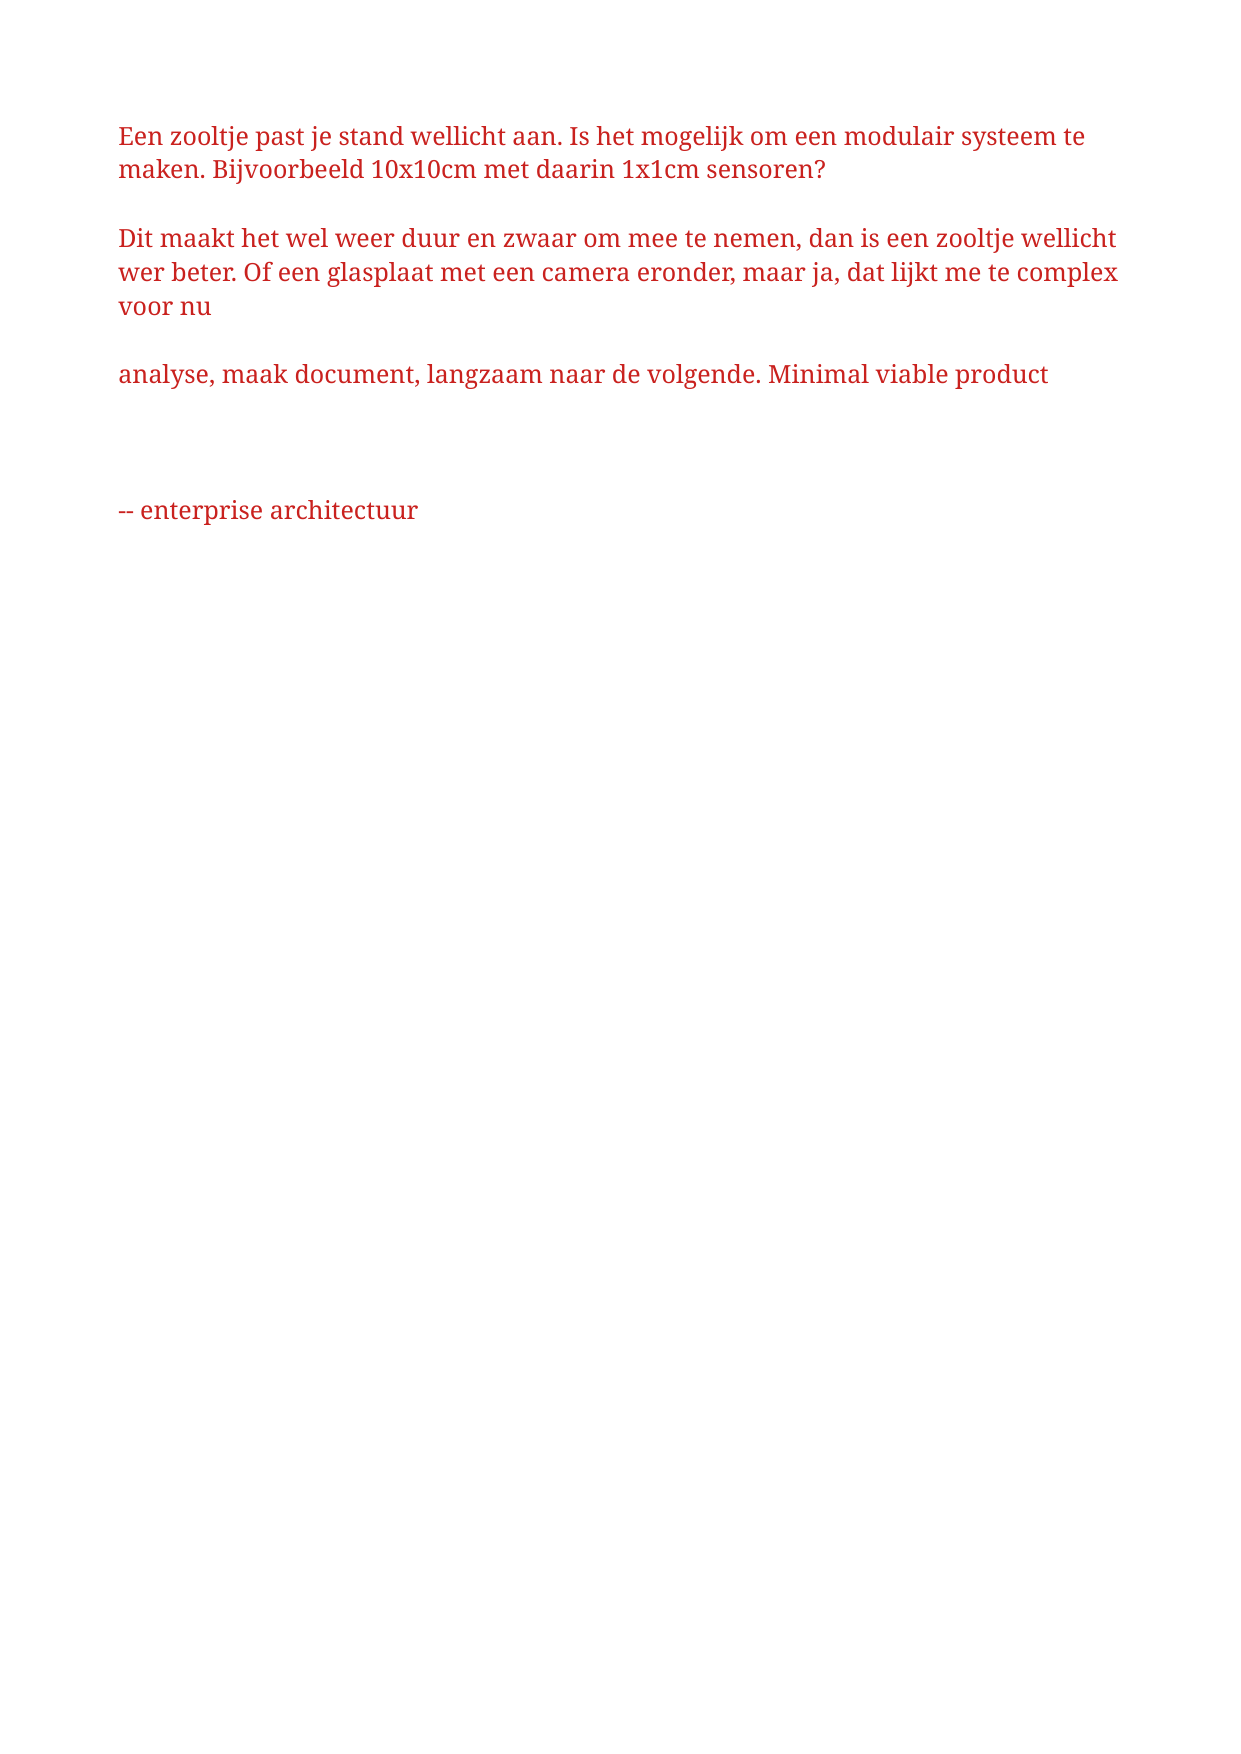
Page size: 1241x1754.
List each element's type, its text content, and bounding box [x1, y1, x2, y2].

text Dit maakt het wel weer duur en zwaar om mee te nemen, dan is een zooltje wellicht wer beter. Of een glasplaat met een camera eronder, maar ja, dat lijkt me te complex voor nu [118, 220, 1122, 322]
text -- enterprise architectuur [118, 493, 1122, 527]
text Een zooltje past je stand wellicht aan. Is het mogelijk om een modulair systeem te maken. Bijvoorbeeld 10x10cm met daarin 1x1cm sensoren? [118, 118, 1122, 186]
text analyse, maak document, langzaam naar de volgende. Minimal viable product [118, 357, 1122, 391]
